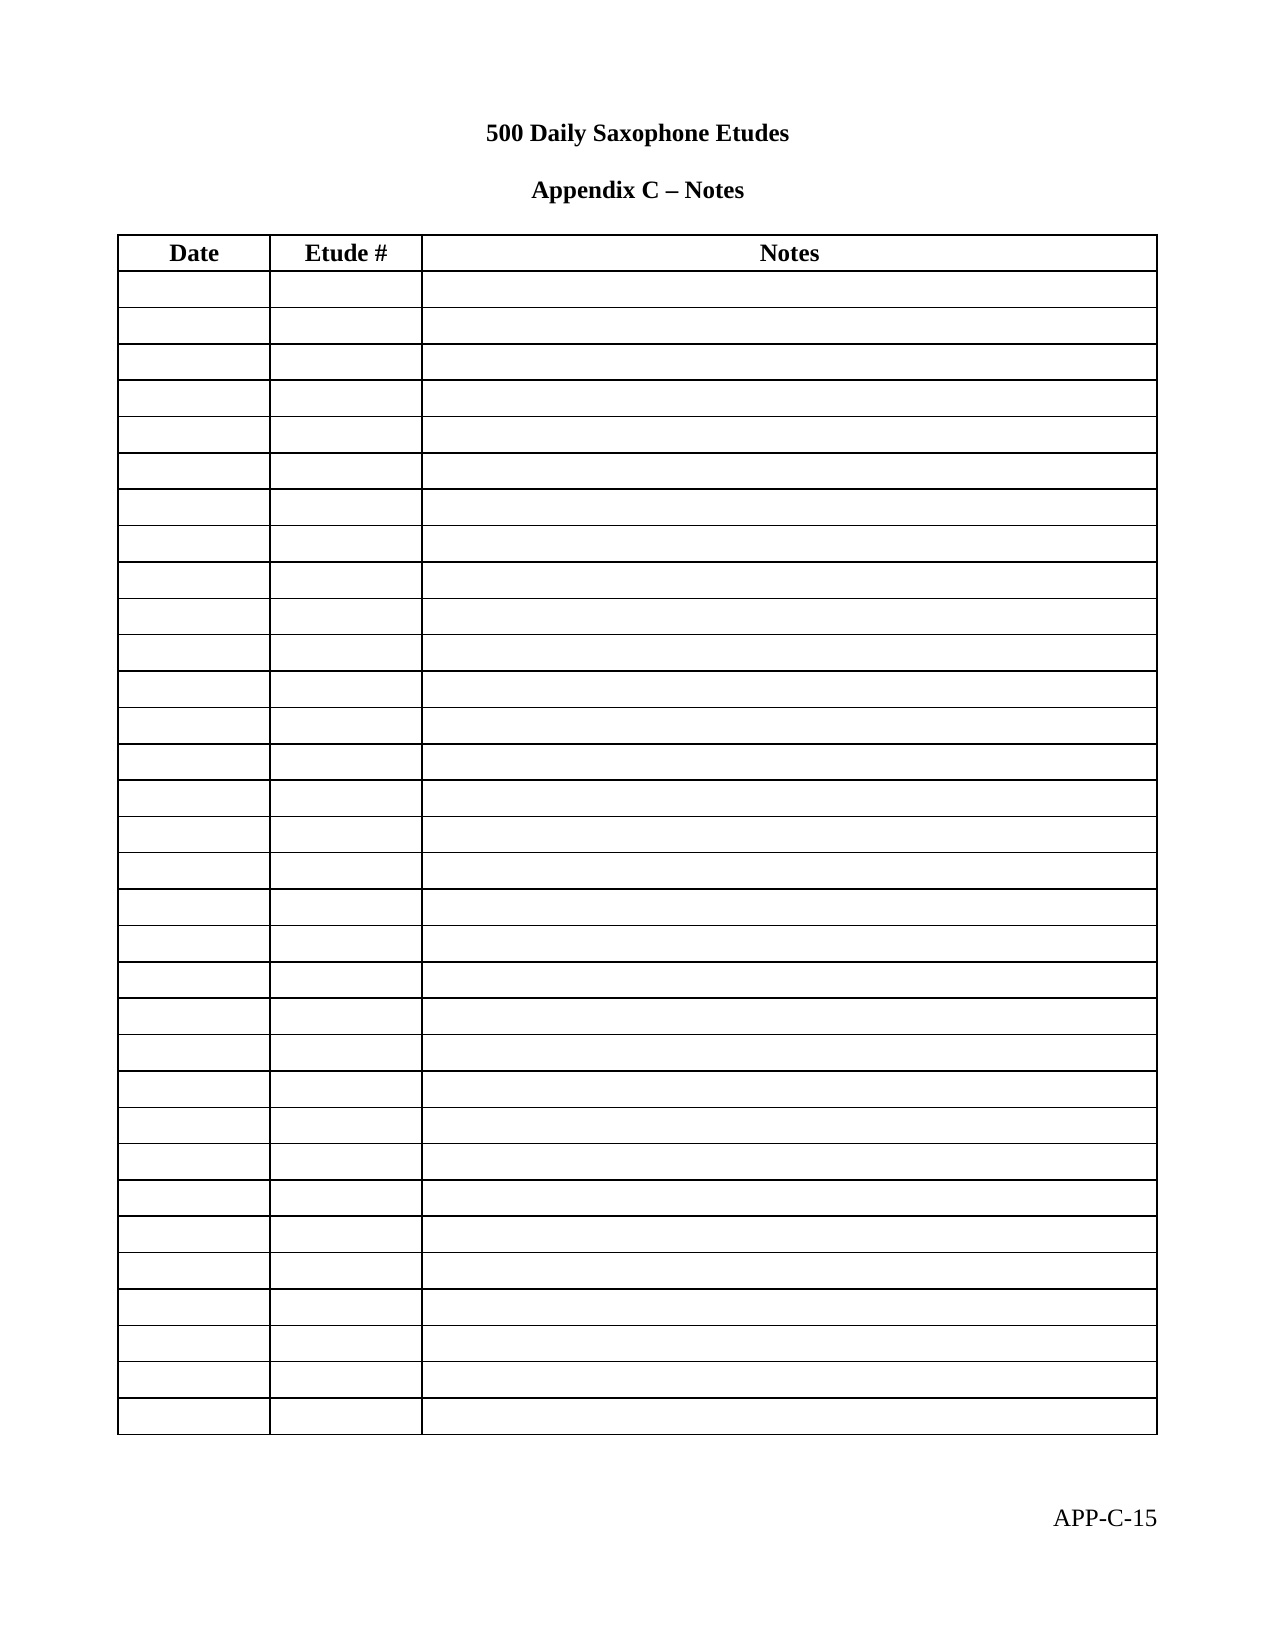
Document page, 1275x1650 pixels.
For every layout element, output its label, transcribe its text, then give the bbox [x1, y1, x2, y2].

table_cell [423, 745, 1156, 779]
table_cell [423, 963, 1156, 997]
table_cell [271, 781, 421, 816]
table_cell [271, 708, 421, 743]
table_cell [119, 817, 269, 852]
table_cell [119, 1181, 269, 1215]
table_cell [271, 999, 421, 1034]
table_cell [119, 963, 269, 997]
table_cell [119, 999, 269, 1034]
table_cell [271, 1326, 421, 1361]
table_cell [119, 417, 269, 452]
table_cell [119, 1217, 269, 1252]
table_cell [119, 345, 269, 379]
table_cell [119, 1290, 269, 1324]
table_cell [119, 381, 269, 416]
table_cell [271, 381, 421, 416]
table_cell [119, 1326, 269, 1361]
table_cell [423, 454, 1156, 488]
table_cell [423, 853, 1156, 888]
table_cell [271, 635, 421, 670]
table_cell [271, 599, 421, 634]
table_cell [119, 708, 269, 743]
table_header Notes [423, 236, 1156, 270]
table_cell [271, 1072, 421, 1106]
table_cell [271, 308, 421, 343]
table_cell [423, 381, 1156, 416]
table_cell [423, 308, 1156, 343]
table_cell [271, 1144, 421, 1179]
table_cell [423, 1144, 1156, 1179]
table_cell [119, 853, 269, 888]
table_cell [271, 745, 421, 779]
table_cell [271, 1253, 421, 1288]
table_cell [119, 1035, 269, 1070]
table_header Date [119, 236, 269, 270]
table_cell [423, 999, 1156, 1034]
table_cell [119, 1108, 269, 1143]
table_header Etude # [271, 236, 421, 270]
table_cell [119, 1399, 269, 1433]
table_cell [423, 817, 1156, 852]
table_cell [423, 526, 1156, 561]
table_cell [271, 817, 421, 852]
table_cell [119, 308, 269, 343]
table_cell [271, 417, 421, 452]
table_cell [119, 890, 269, 924]
table_cell [119, 526, 269, 561]
table_cell [423, 1181, 1156, 1215]
table_cell [271, 963, 421, 997]
table_cell [271, 926, 421, 961]
table_cell [423, 599, 1156, 634]
table_cell [423, 1362, 1156, 1397]
table_cell [271, 454, 421, 488]
table_cell [423, 1108, 1156, 1143]
table_cell [119, 563, 269, 597]
table_cell [423, 781, 1156, 816]
table_cell [423, 708, 1156, 743]
table_cell [423, 417, 1156, 452]
table_cell [423, 490, 1156, 525]
table_cell [423, 272, 1156, 307]
table_cell [119, 745, 269, 779]
table_cell [423, 1326, 1156, 1361]
table_cell [423, 1399, 1156, 1433]
table_cell [423, 345, 1156, 379]
table_cell [271, 563, 421, 597]
table_cell [423, 672, 1156, 706]
table_cell [423, 1217, 1156, 1252]
table_cell [423, 926, 1156, 961]
table_cell [119, 490, 269, 525]
table_cell [271, 490, 421, 525]
table_cell [271, 272, 421, 307]
table_cell [119, 1072, 269, 1106]
table_cell [271, 853, 421, 888]
table_cell [271, 1362, 421, 1397]
table_cell [119, 672, 269, 706]
table_cell [119, 1144, 269, 1179]
table_cell [423, 1072, 1156, 1106]
table_cell [271, 1181, 421, 1215]
table_cell [119, 272, 269, 307]
table_cell [271, 672, 421, 706]
table_cell [271, 526, 421, 561]
table_cell [271, 1399, 421, 1433]
table_cell [119, 1362, 269, 1397]
table_cell [423, 1035, 1156, 1070]
table_cell [119, 926, 269, 961]
table_cell [423, 1253, 1156, 1288]
table_cell [119, 635, 269, 670]
table_cell [423, 563, 1156, 597]
table_cell [423, 635, 1156, 670]
table_cell [423, 1290, 1156, 1324]
table_cell [271, 1290, 421, 1324]
table_cell [423, 890, 1156, 924]
table_cell [271, 1217, 421, 1252]
table_cell [271, 1035, 421, 1070]
table_cell [271, 890, 421, 924]
table_cell [119, 1253, 269, 1288]
table_cell [119, 599, 269, 634]
table_cell [271, 1108, 421, 1143]
table_cell [271, 345, 421, 379]
table_cell [119, 454, 269, 488]
table_cell [119, 781, 269, 816]
